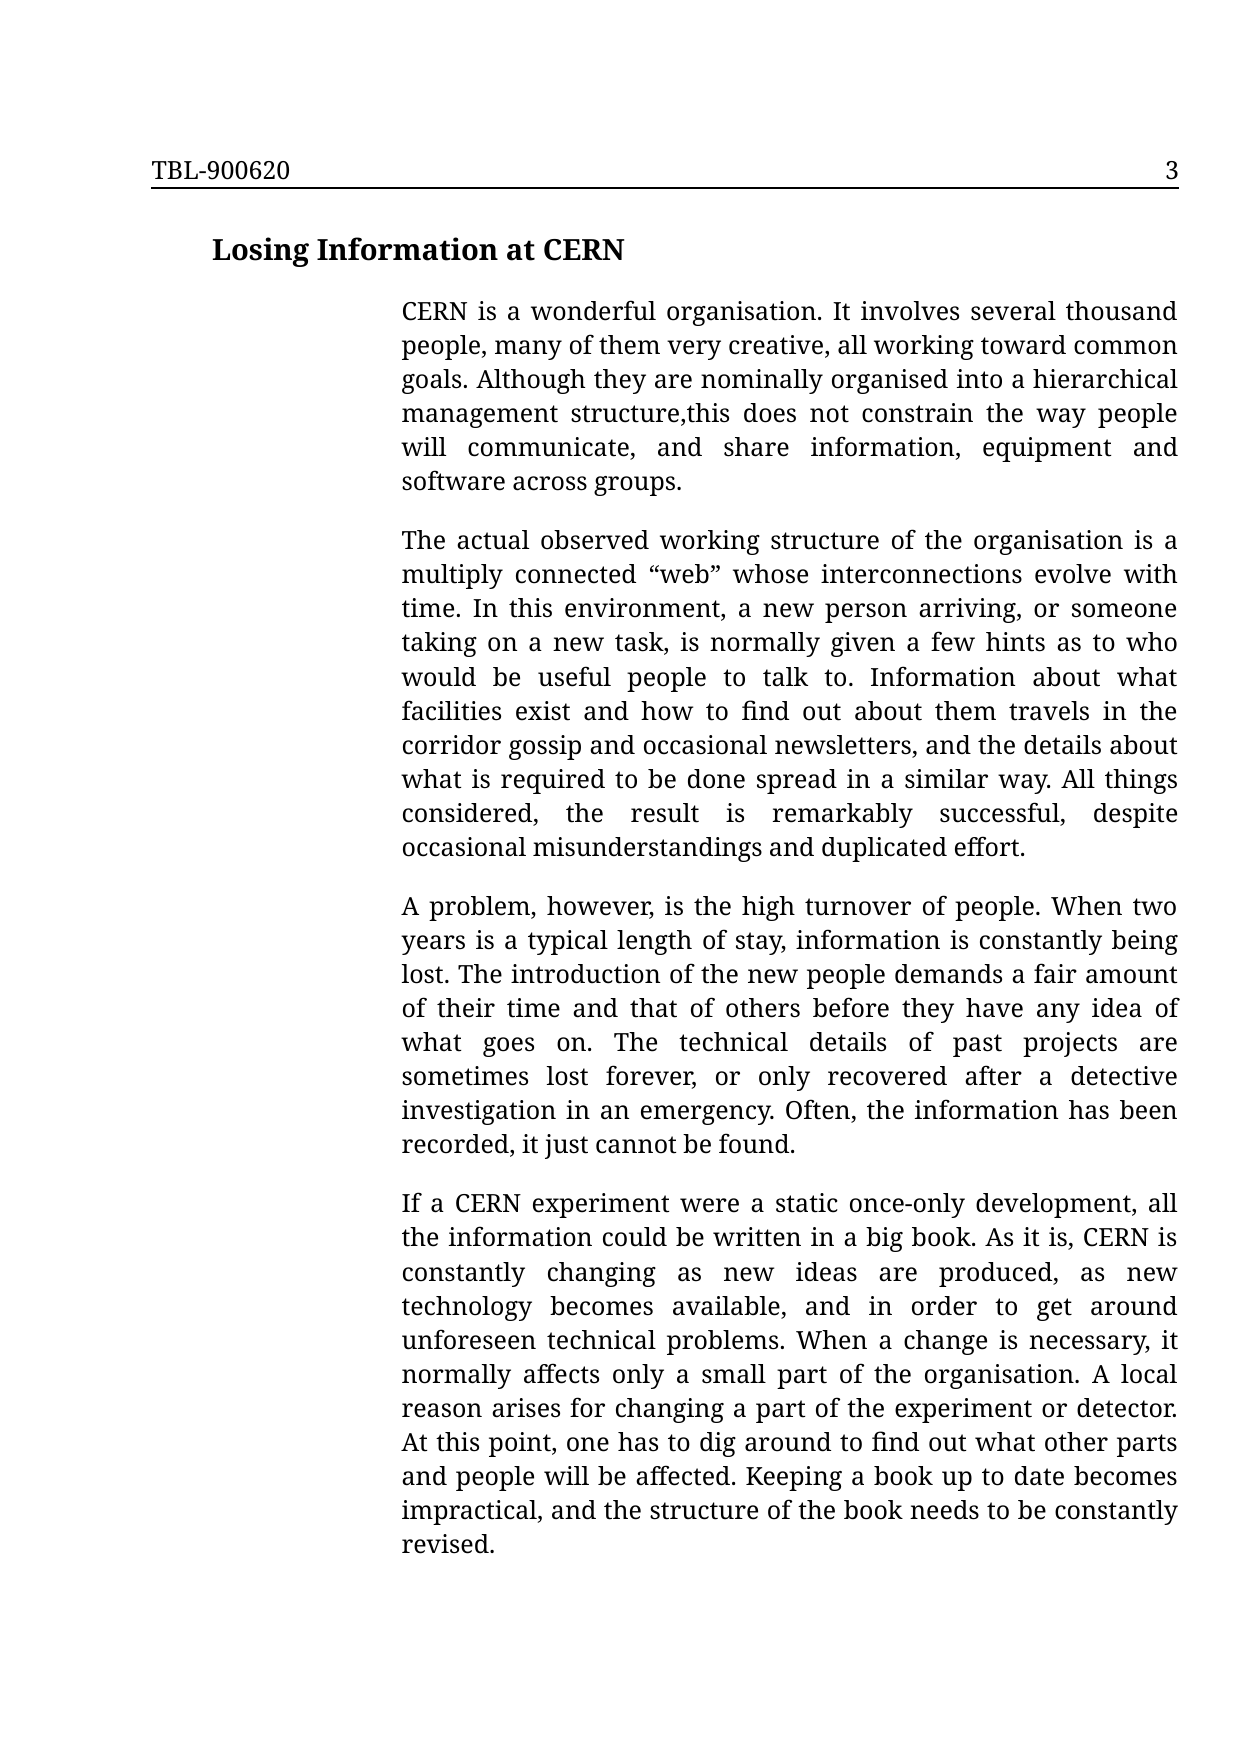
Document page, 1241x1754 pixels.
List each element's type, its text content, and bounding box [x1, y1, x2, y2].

text The actual observed working structure of the organisation is a multiply connected “web” whose interconnections evolve with time. In this environment, a new person arriving, or someone taking on a new task, is normally given a few hints as to who would be useful people to talk to. Information about what facilities exist and how to find out about them travels in the corridor gossip and occasional newsletters, and the details about what is required to be done spread in a similar way. All things considered, the result is remarkably successful, despite occasional misunderstandings and duplicated effort. [401, 523, 1179, 863]
text Losing Information at CERN [212, 189, 1179, 268]
text If a CERN experiment were a static once-only development, all the information could be written in a big book. As it is, CERN is constantly changing as new ideas are produced, as new technology becomes available, and in order to get around unforeseen technical problems. When a change is necessary, it normally affects only a small part of the organisation. A local reason arises for changing a part of the experiment or detector. At this point, one has to dig around to find out what other parts and people will be affected. Keeping a book up to date becomes impractical, and the structure of the book needs to be constantly revised. [401, 1186, 1179, 1561]
text A problem, however, is the high turnover of people. When two years is a typical length of stay, information is constantly being lost. The introduction of the new people demands a fair amount of their time and that of others before they have any idea of what goes on. The technical details of past projects are sometimes lost forever, or only recovered after a detective investigation in an emergency. Often, the information has been recorded, it just cannot be found. [401, 888, 1179, 1161]
text CERN is a wonderful organisation. It involves several thousand people, many of them very creative, all working toward common goals. Although they are nominally organised into a hierarchical management structure,this does not constrain the way people will communicate, and share information, equipment and software across groups. [401, 293, 1179, 498]
